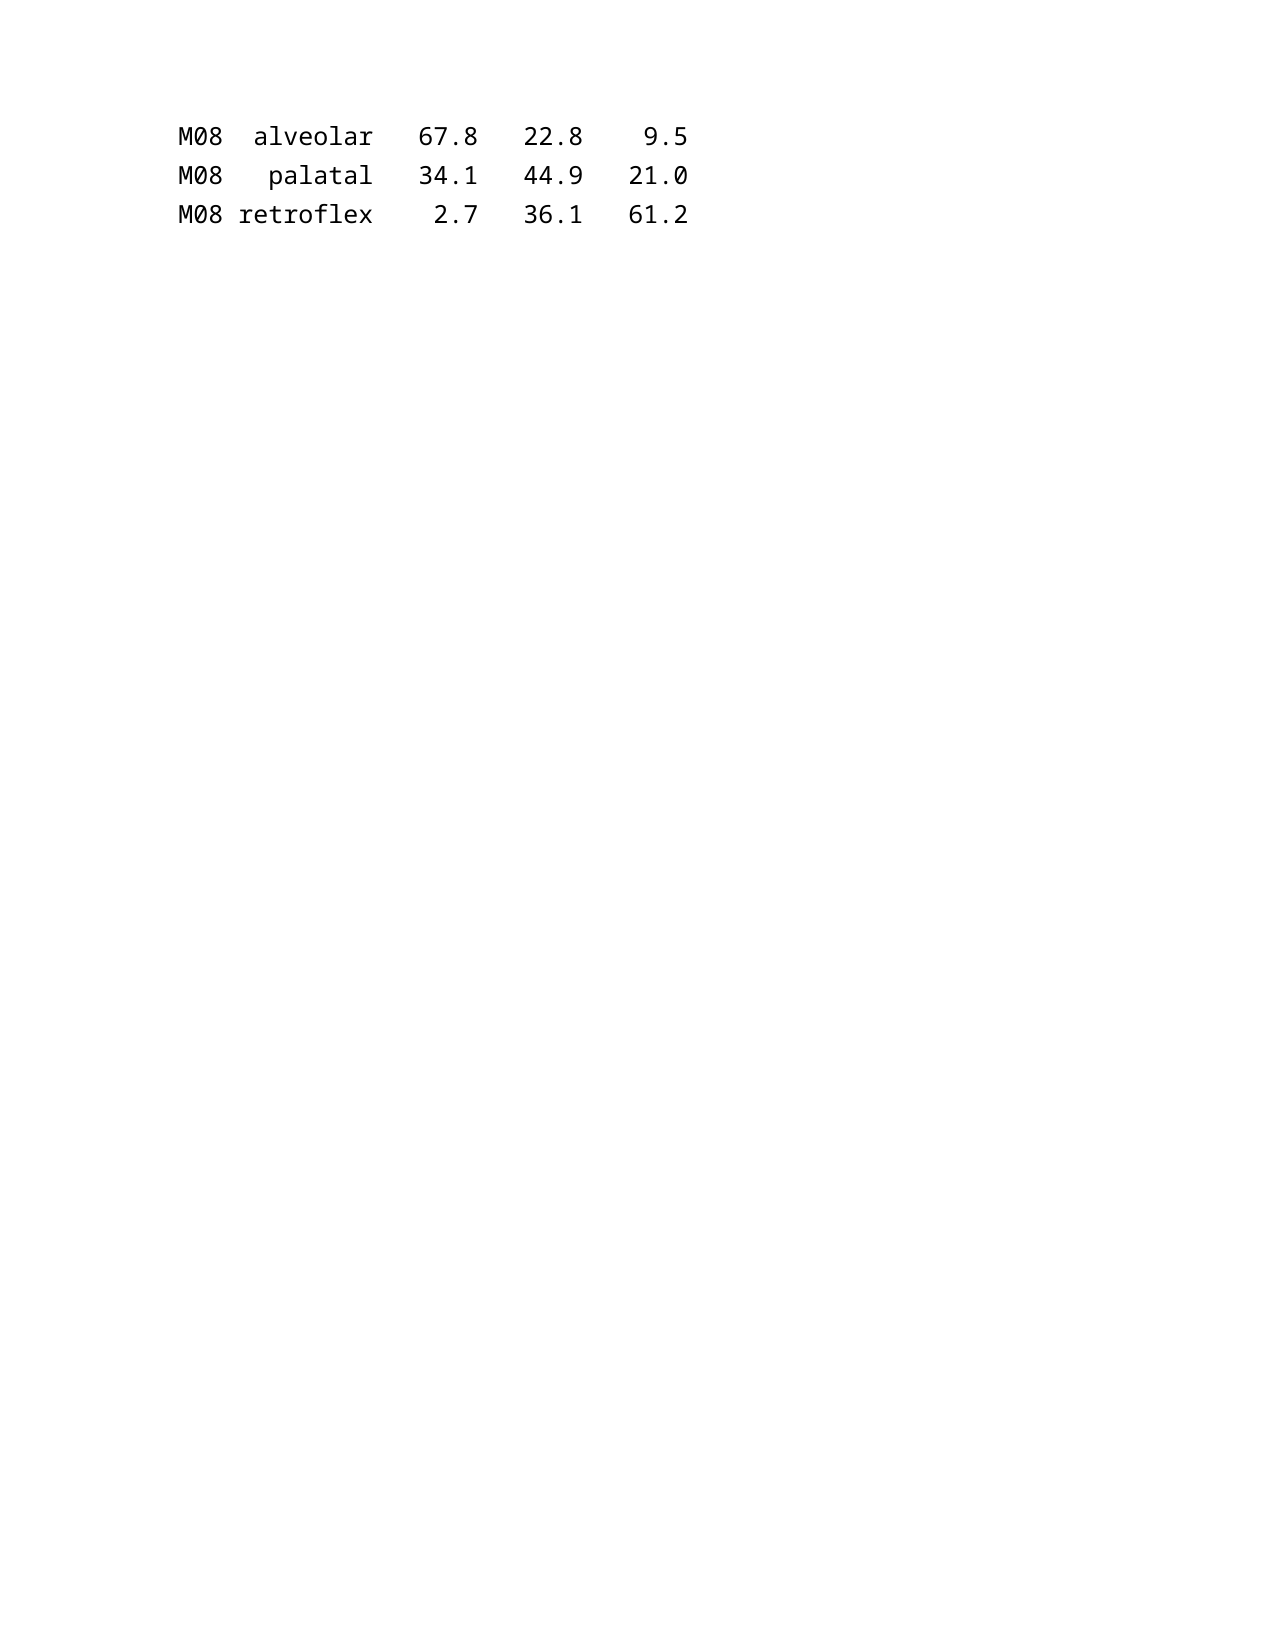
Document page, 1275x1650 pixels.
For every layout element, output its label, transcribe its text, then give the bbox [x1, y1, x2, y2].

text M08 alveolar 67.8 22.8 9.5 M08 palatal 34.1 44.9 21.0 M08 retroflex 2.7 36.1 61.2 [118, 118, 1157, 387]
